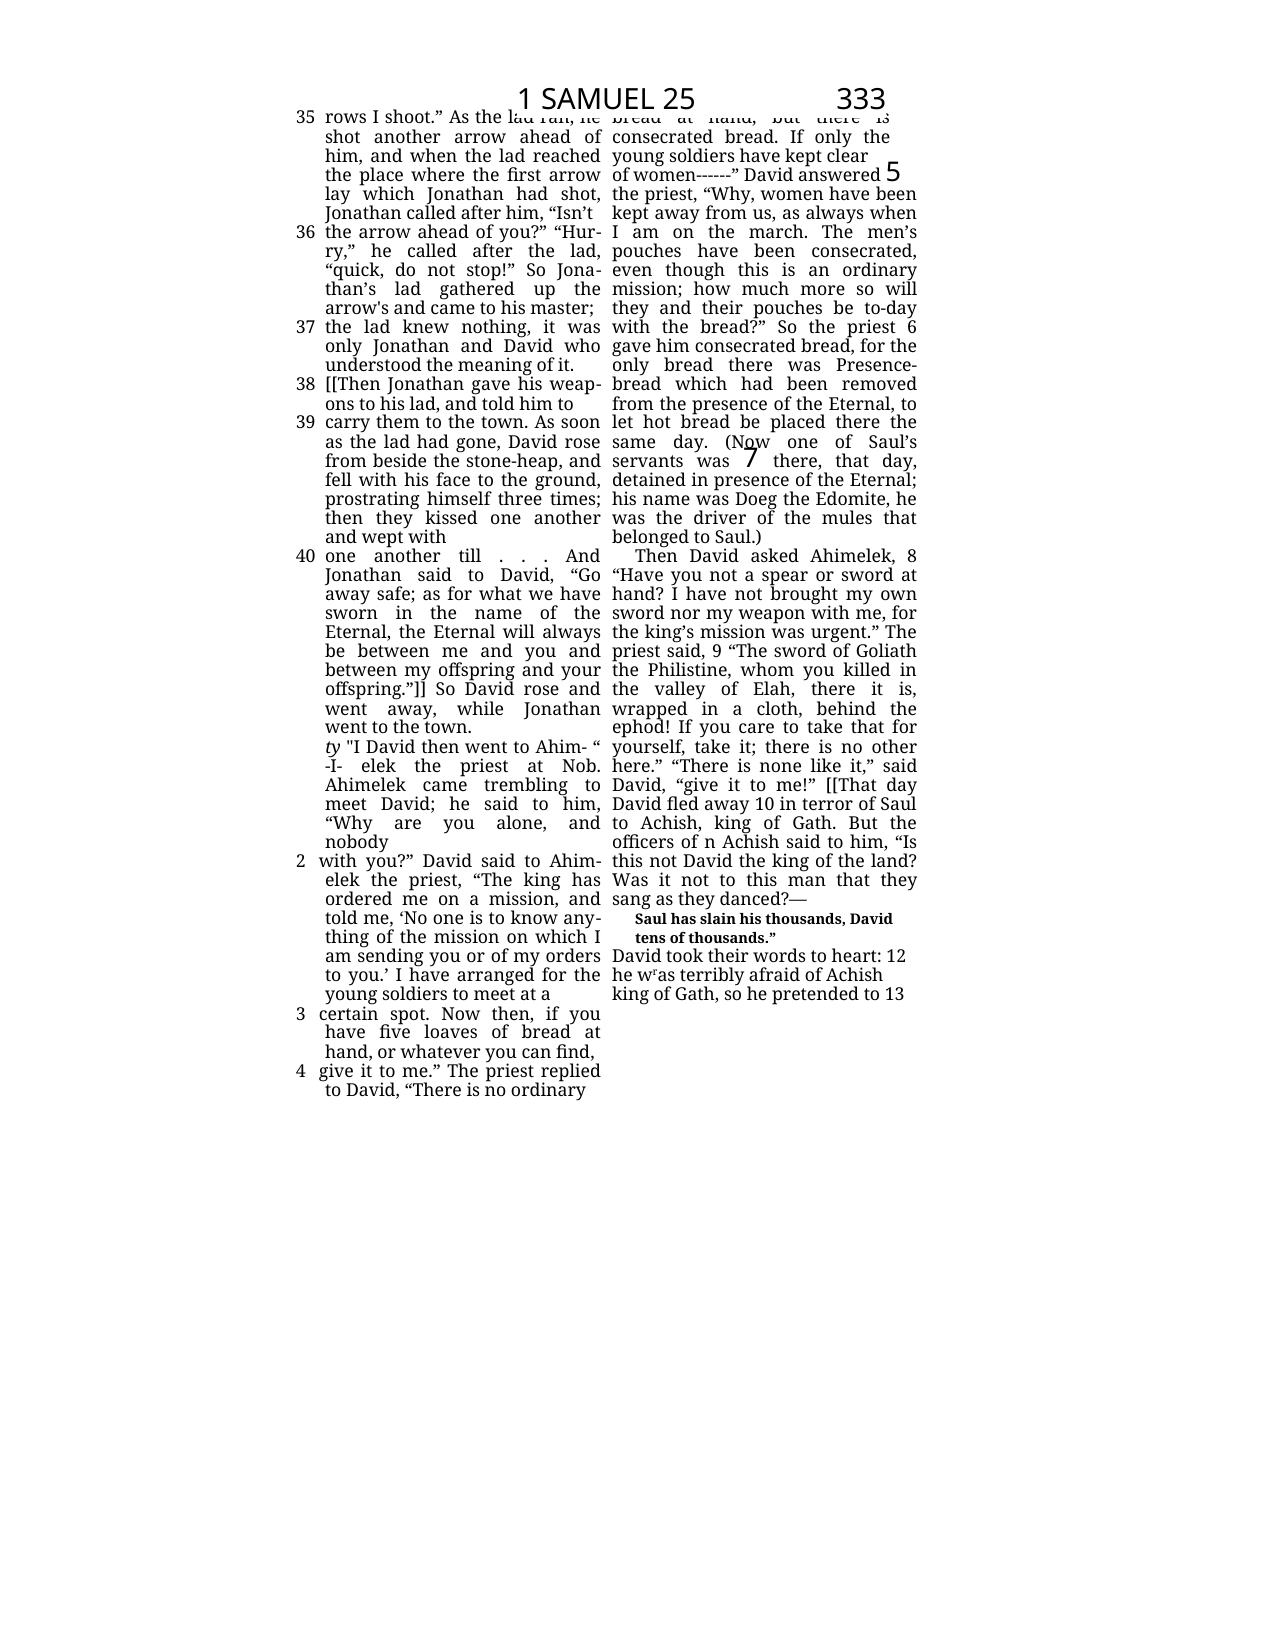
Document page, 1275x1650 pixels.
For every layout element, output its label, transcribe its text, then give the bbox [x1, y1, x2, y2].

text Saul has slain his thousands, David tens of thousands.” [635, 909, 917, 947]
text Then David asked Ahimelek, 8 “Have you not a spear or sword at hand? I have not brought my own sword nor my weapon with me, for the king’s mission was urgent.” The priest said, 9 “The sword of Goliath the Philistine, whom you killed in the valley of Elah, there it is, wrapped in a cloth, behind the ephod! If you care to take that for yourself, take it; there is no other here.” “There is none like it,” said David, “give it to me!” [[That day David fled away 10 in terror of Saul to Achish, king of Gath. But the officers of n Achish said to him, “Is this not David the king of the land? Was it not to this man that they sang as they danced?— [612, 547, 917, 909]
text the priest, “Why, women have been kept away from us, as always when I am on the march. The men’s pouches have been consecrated, even though this is an ordinary mission; how much more so will they and their pouches be to-day with the bread?” So the priest 6 gave him consecrated bread, for the only bread there was Presence-bread which had been removed from the presence of the Eternal, to let hot bread be placed there the same day. (Now one of Saul’s servants was 7 there, that day, detained in presence of the Eternal; his name was Doeg the Edomite, he was the driver of the mules that belonged to Saul.) [612, 185, 917, 547]
list give it to me.” The priest replied to David, “There is no ordinary [296, 1062, 601, 1100]
list the lad knew nothing, it was only Jonathan and David who understood the meaning of it. [296, 318, 601, 376]
text of women ” David answered 5 [612, 166, 917, 185]
list certain spot. Now then, if you have five loaves of bread at hand, or whatever you can find, [296, 1005, 601, 1062]
list carry them to the town. As soon as the lad had gone, David rose from beside the stone-heap, and fell with his face to the ground, prostrating himself three times; then they kissed one another and wept with [296, 414, 601, 547]
list with you?” David said to Ahim­elek the priest, “The king has ordered me on a mission, and told me, ‘No one is to know any­thing of the mission on which I am sending you or of my orders to you.’ I have arranged for the young soldiers to meet at a [296, 852, 601, 1005]
list [[Then Jonathan gave his weap­ons to his lad, and told him to [296, 376, 601, 414]
list the arrow ahead of you?” “Hur­ry,” he called after the lad, “quick, do not stop!” So Jona­than’s lad gathered up the arrow's and came to his master; [296, 223, 601, 318]
text bread at hand, but there is consecrated bread. If only the young soldiers have kept clear [612, 109, 890, 166]
list rows I shoot.” As the lad ran, he shot another arrow ahead of him, and when the lad reached the place where the first arrow lay which Jonathan had shot, Jonathan called after him, “Isn’t [296, 109, 601, 223]
list one another till . . . And Jonathan said to David, “Go away safe; as for what we have sworn in the name of the Eternal, the Eternal will always be between me and you and between my offspring and your offspring.”]] So David rose and went away, while Jonathan went to the town. [296, 547, 601, 738]
text David took their words to heart: 12 he wras terribly afraid of Achish king of Gath, so he pretended to 13 [612, 947, 917, 1005]
text ty "I David then went to Ahim- “ -I- elek the priest at Nob. Ahimelek came trembling to meet David; he said to him, “Why are you alone, and nobody [325, 738, 601, 852]
